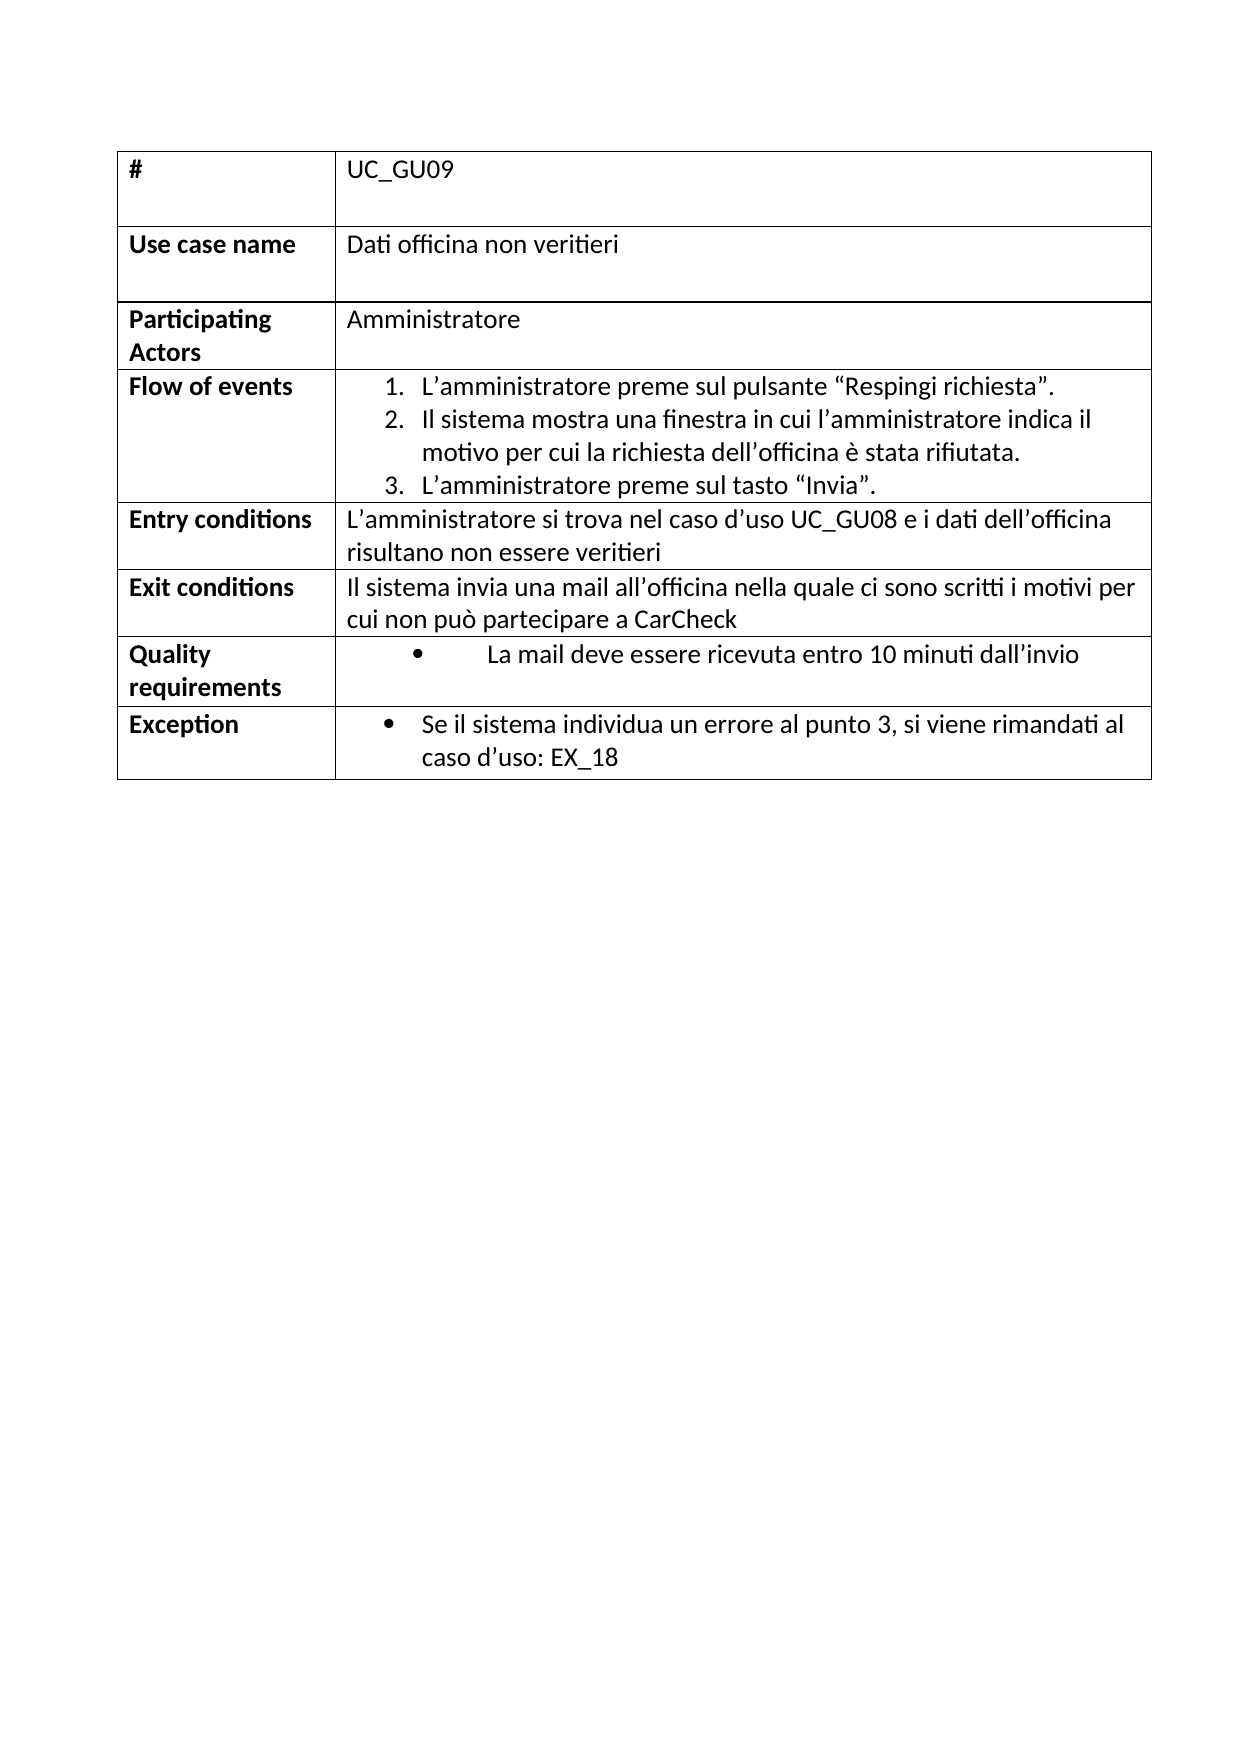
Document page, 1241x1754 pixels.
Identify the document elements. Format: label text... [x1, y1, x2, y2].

table_cell Dati officina non veritieri [336, 227, 1151, 301]
table_header # [118, 152, 335, 226]
table_cell Participating Actors [118, 303, 335, 368]
table_cell Use case name [118, 227, 335, 301]
table_cell L’amministratore preme sul pulsante “Respingi richiesta”. Il sistema mostra una finestra in cui l’amministratore indica il motivo per cui la richiesta dell’officina è stata rifiutata. L’amministratore preme sul tasto “Invia”. [336, 370, 1151, 502]
table_cell Flow of events [118, 370, 335, 502]
table_header UC_GU09 [336, 152, 1151, 226]
table_cell Exit conditions [118, 570, 335, 636]
table_cell L’amministratore si trova nel caso d’uso UC_GU08 e i dati dell’officina risultano non essere veritieri [336, 503, 1151, 569]
table_cell Entry conditions [118, 503, 335, 569]
table_cell Se il sistema individua un errore al punto 3, si viene rimandati al caso d’uso: EX_18 [336, 707, 1151, 779]
table_cell Il sistema invia una mail all’officina nella quale ci sono scritti i motivi per cui non può partecipare a CarCheck [336, 570, 1151, 636]
table_cell Quality requirementsuq [118, 637, 335, 706]
table_cell Amministratore [336, 303, 1151, 368]
table_cell Exception [118, 707, 335, 779]
table_cell La mail deve essere ricevuta entro 10 minuti dall’invio [336, 637, 1151, 706]
